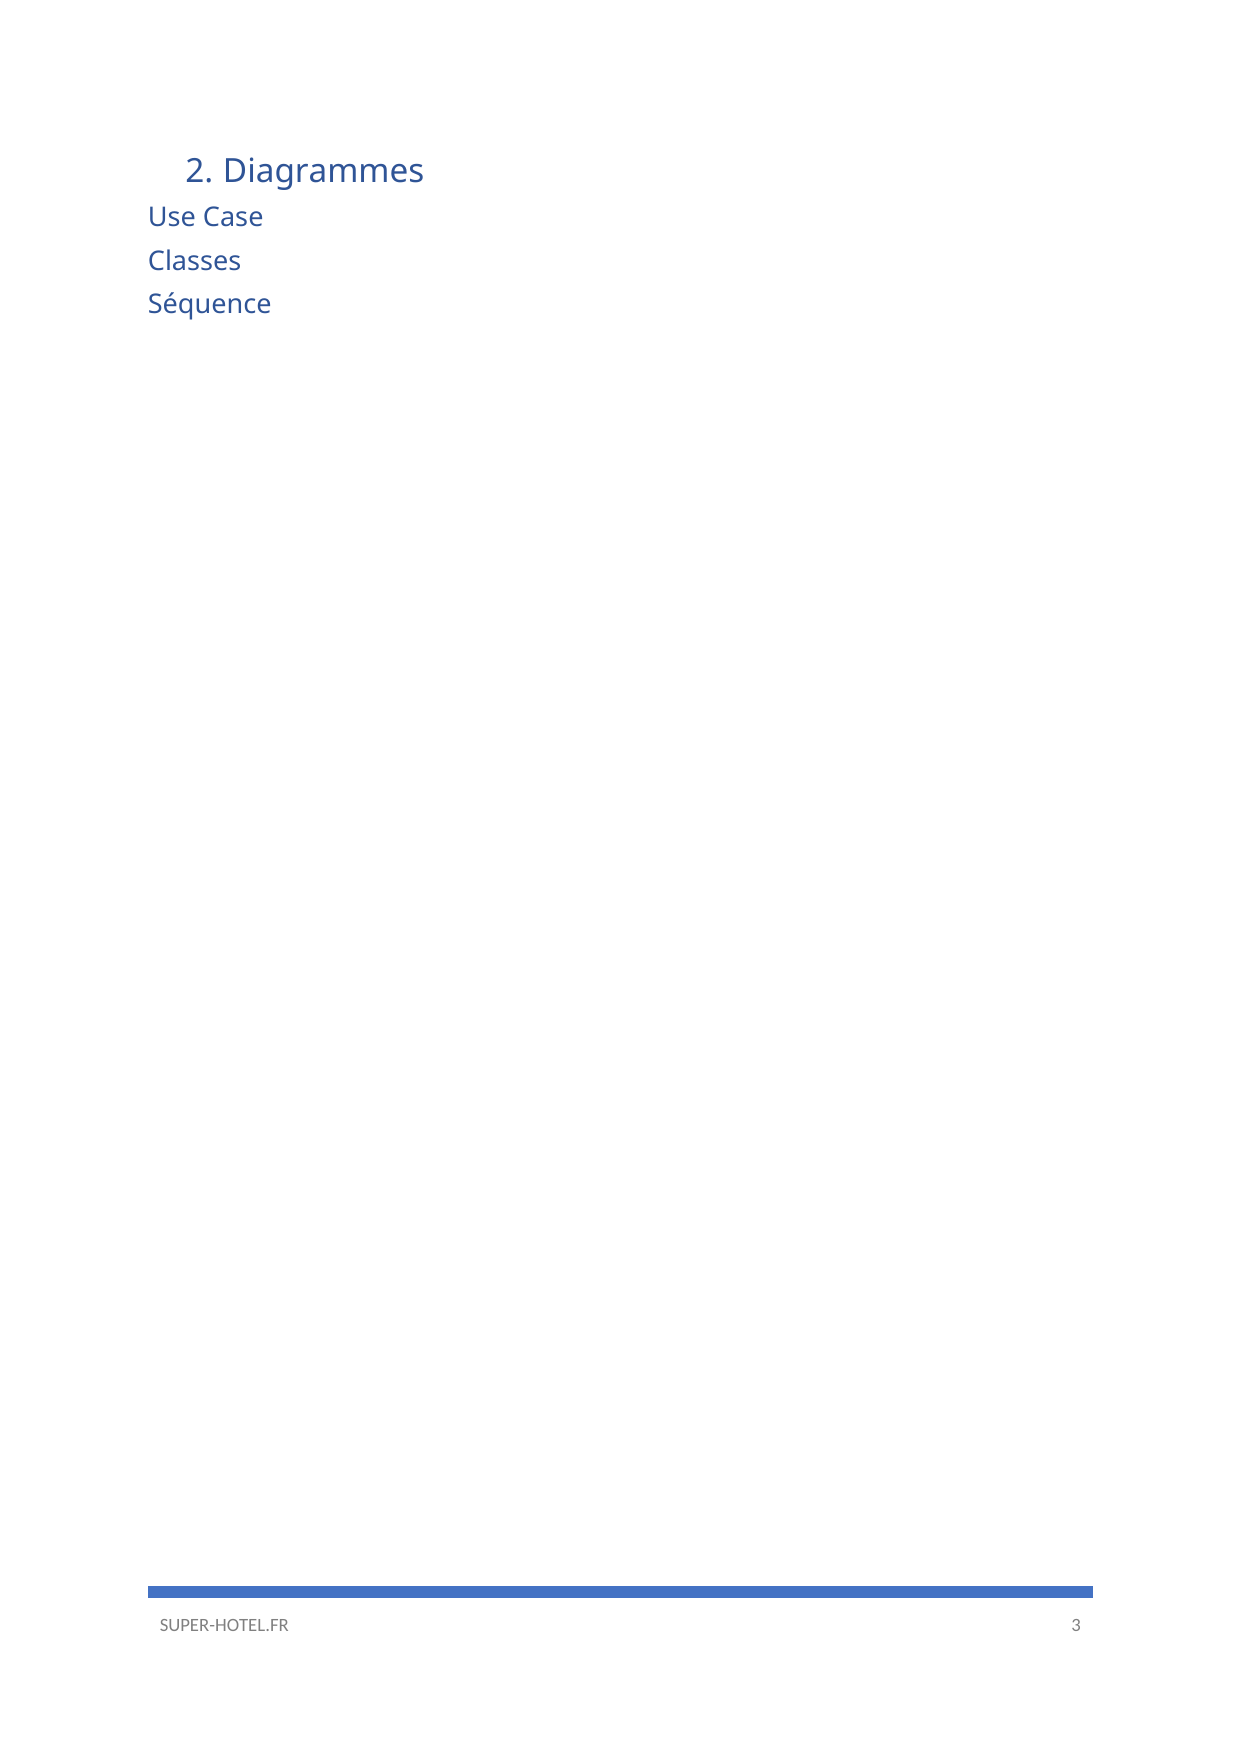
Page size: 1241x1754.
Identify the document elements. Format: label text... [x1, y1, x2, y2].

subtitle Séquence [148, 284, 1093, 321]
subtitle Use Case [148, 198, 1093, 234]
subtitle Classes [148, 241, 1093, 278]
list Diagrammes [185, 146, 1093, 192]
